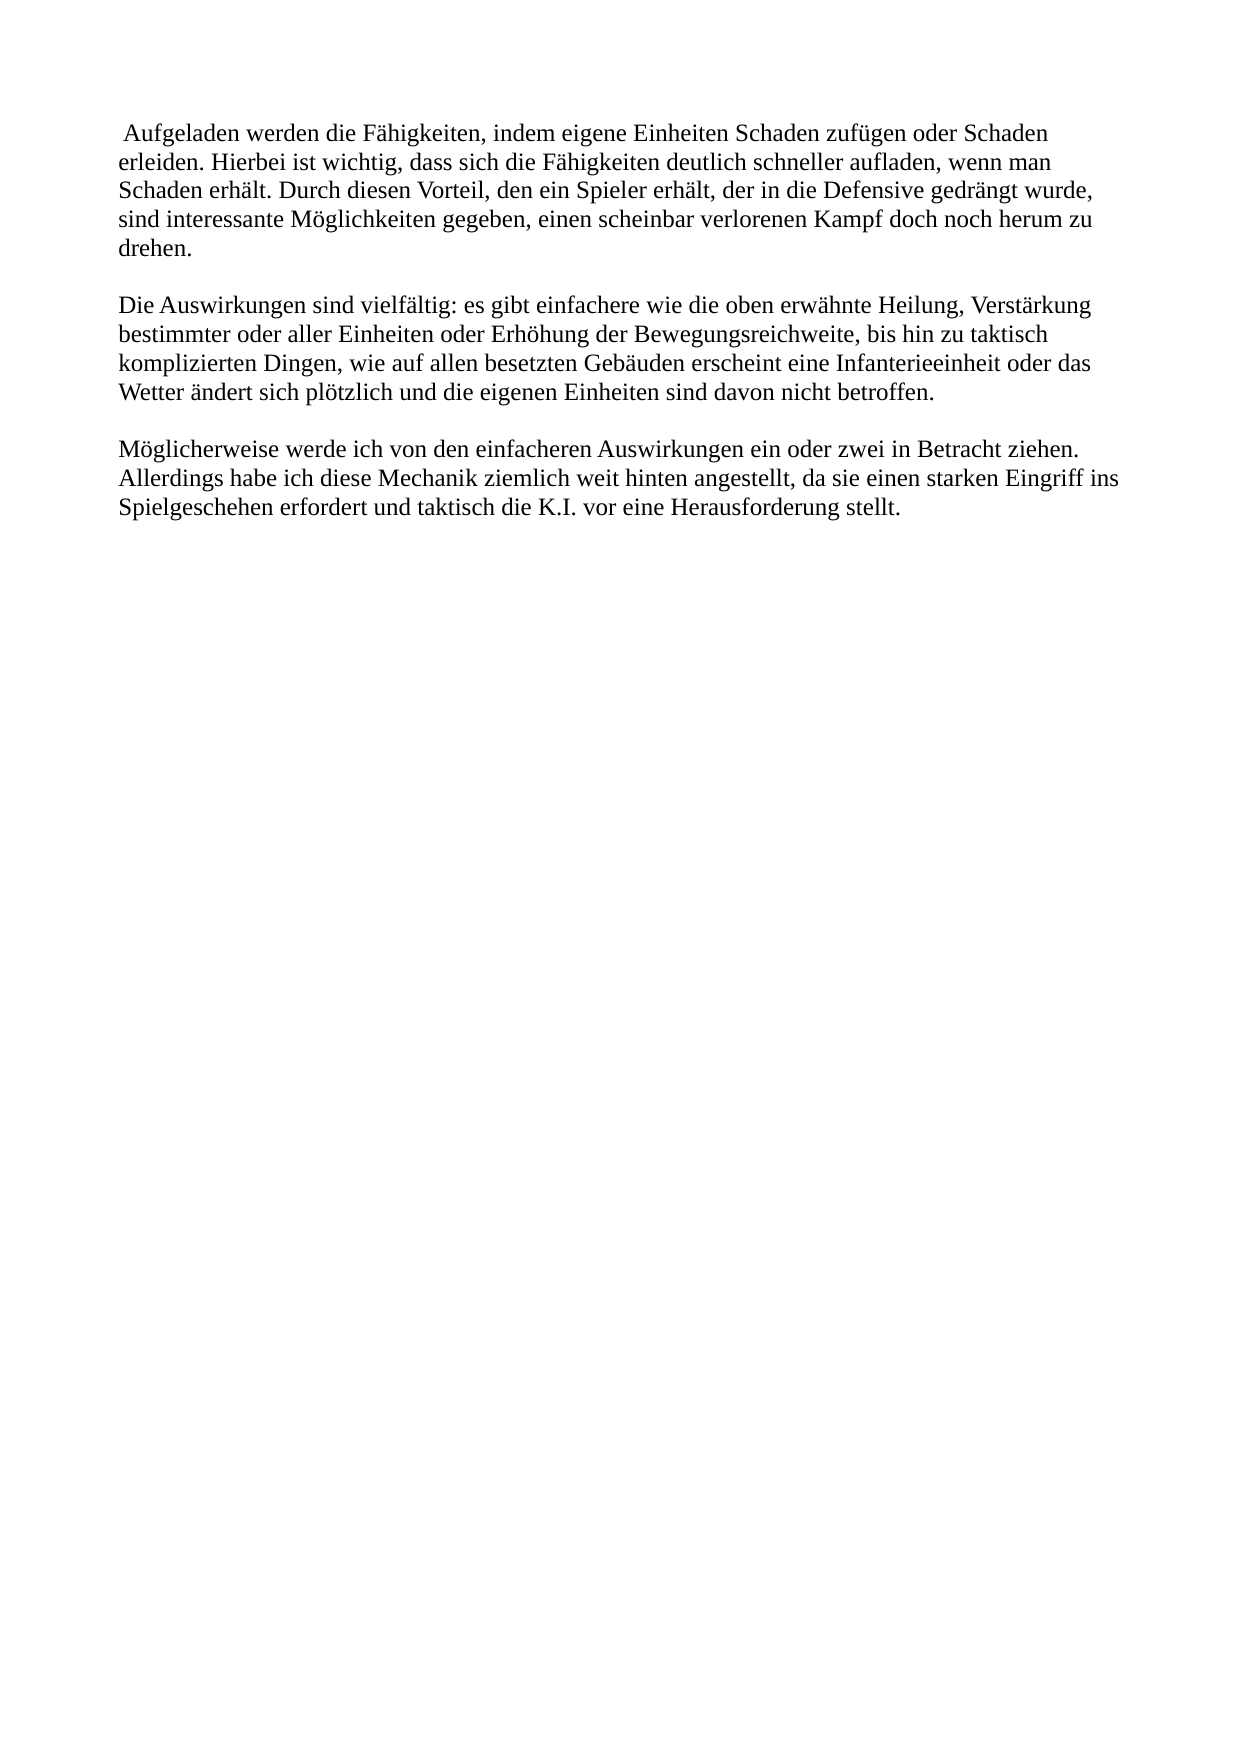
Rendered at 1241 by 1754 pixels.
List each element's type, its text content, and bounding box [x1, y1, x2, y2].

text Aufgeladen werden die Fähigkeiten, indem eigene Einheiten Schaden zufügen oder Schaden erleiden. Hierbei ist wichtig, dass sich die Fähigkeiten deutlich schneller aufladen, wenn man Schaden erhält. Durch diesen Vorteil, den ein Spieler erhält, der in die Defensive gedrängt wurde, sind interessante Möglichkeiten gegeben, einen scheinbar verlorenen Kampf doch noch herum zu drehen. [118, 118, 1122, 262]
text Die Auswirkungen sind vielfältig: es gibt einfachere wie die oben erwähnte Heilung, Verstärkung bestimmter oder aller Einheiten oder Erhöhung der Bewegungsreichweite, bis hin zu taktisch komplizierten Dingen, wie auf allen besetzten Gebäuden erscheint eine Infanterieeinheit oder das Wetter ändert sich plötzlich und die eigenen Einheiten sind davon nicht betroffen. [118, 291, 1122, 406]
text Möglicherweise werde ich von den einfacheren Auswirkungen ein oder zwei in Betracht ziehen. Allerdings habe ich diese Mechanik ziemlich weit hinten angestellt, da sie einen starken Eingriff ins Spielgeschehen erfordert und taktisch die K.I. vor eine Herausforderung stellt. [118, 434, 1122, 521]
